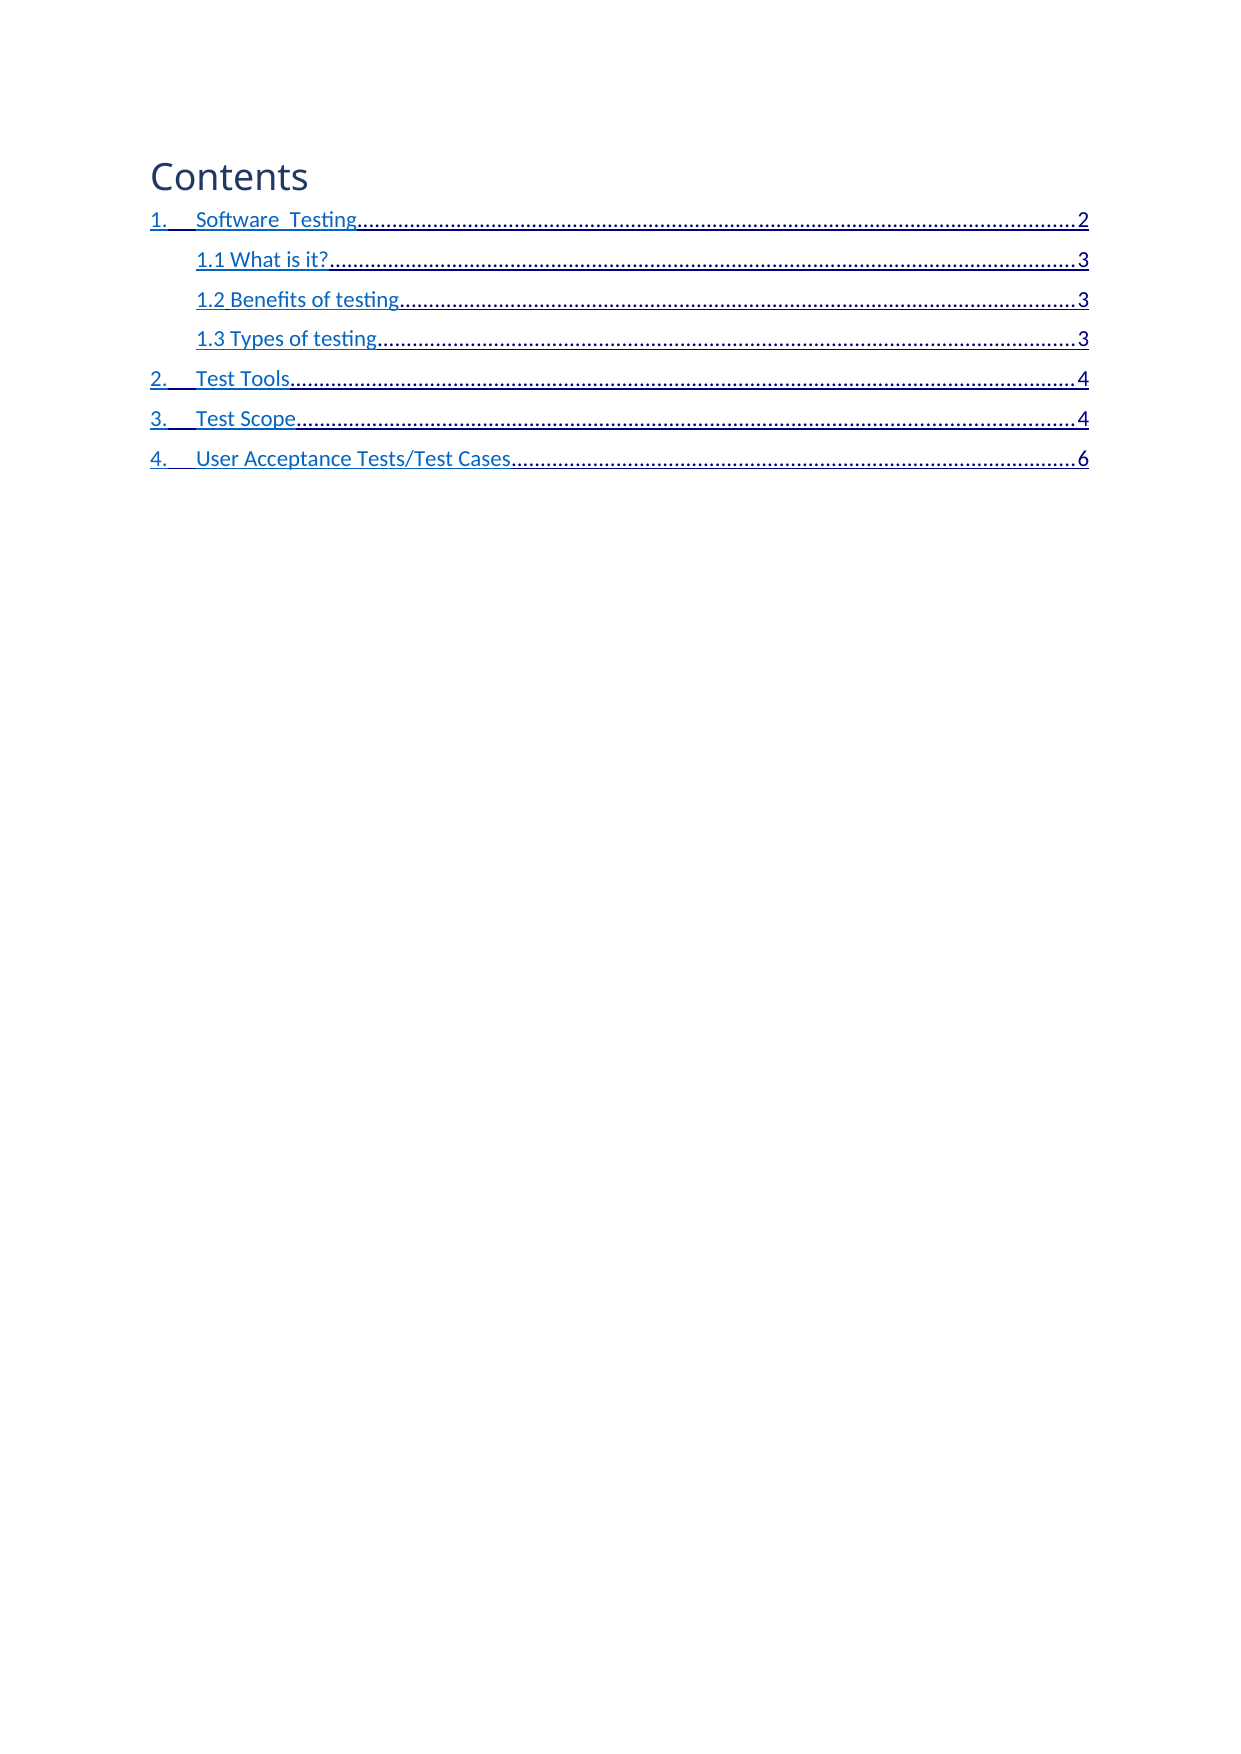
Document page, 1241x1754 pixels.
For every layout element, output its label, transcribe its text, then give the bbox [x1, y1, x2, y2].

text 4. User Acceptance Tests/Test Cases 6 [150, 444, 1090, 472]
text 2. Test Tools 4 [150, 364, 1090, 392]
text 1.3 Types of testing 3 [196, 324, 1090, 353]
subtitle Contents [150, 150, 1090, 201]
text 1.2 Benefits of testing 3 [196, 285, 1090, 313]
text 3. Test Scope 4 [150, 404, 1090, 432]
text 1.1 What is it? 3 [196, 245, 1090, 273]
text 1. Software Testing 2 [150, 205, 1090, 233]
